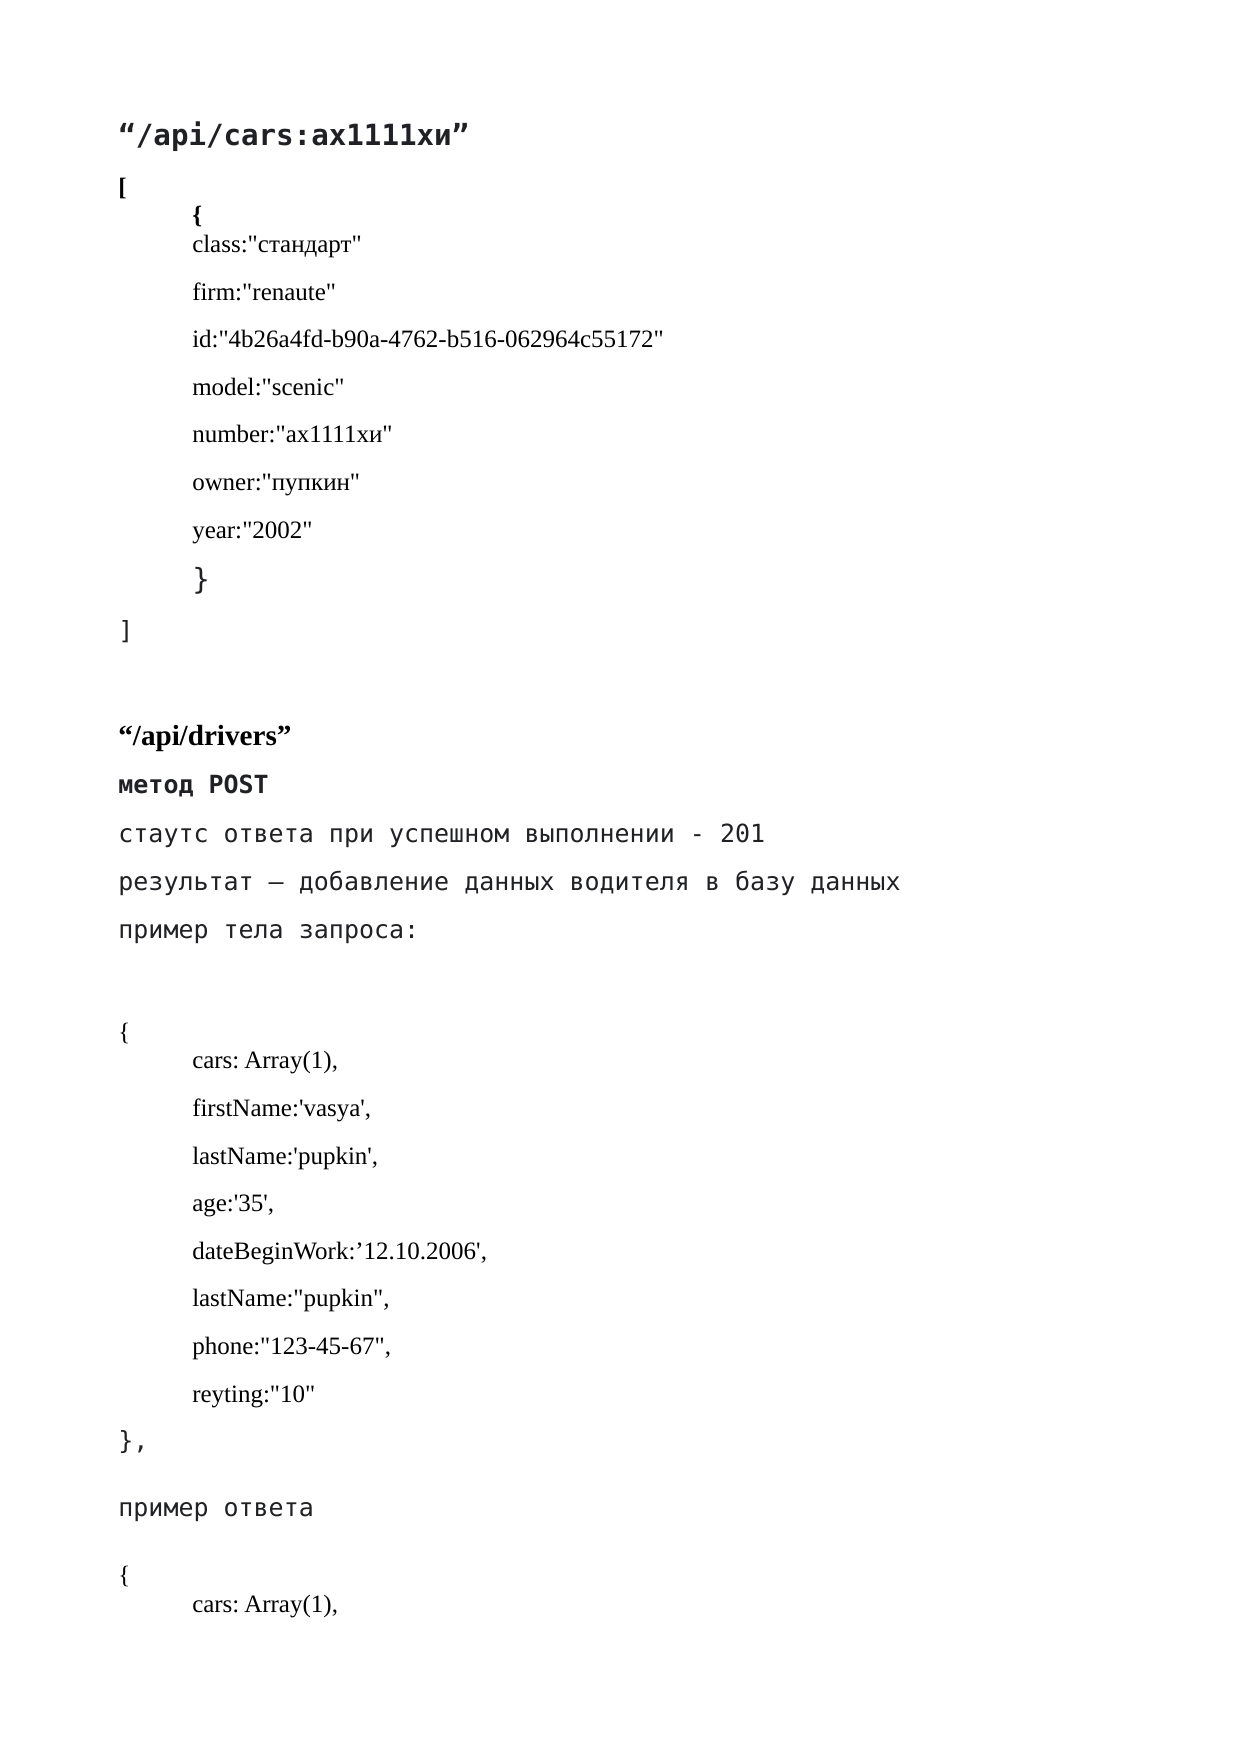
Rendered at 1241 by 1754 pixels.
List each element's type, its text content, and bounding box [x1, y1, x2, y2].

text пример тела запроса: [118, 915, 1123, 944]
text стаутс ответа при успешном выполнении - 201 [118, 819, 1123, 848]
text age:'35', [118, 1188, 1123, 1217]
text метод POST [118, 771, 1123, 800]
list } [118, 562, 1123, 596]
text ] [118, 616, 1123, 645]
list number:"ах1111хи" [118, 419, 1123, 448]
text reyting:"10" [118, 1379, 1123, 1407]
text phone:"123-45-67", [118, 1331, 1123, 1360]
text cars: Array(1), [118, 1046, 1123, 1074]
text }, [118, 1426, 1123, 1456]
text { [118, 200, 1123, 229]
text результат – добавление данных водителя в базу данных [118, 867, 1123, 896]
text lastName:'pupkin', [118, 1141, 1123, 1169]
text dateBeginWork:’12.10.2006', [118, 1236, 1123, 1265]
text firstName:'vasya', [118, 1093, 1123, 1122]
list id:"4b26a4fd-b90a-4762-b516-062964c55172" [118, 324, 1123, 353]
list firm:"renaute" [118, 277, 1123, 306]
list owner:"пупкин" [118, 467, 1123, 496]
text “/api/drivers” [118, 718, 1123, 751]
text [ [118, 172, 1123, 200]
text { [118, 1561, 1123, 1589]
text lastName:"pupkin", [118, 1283, 1123, 1312]
text “/api/cars:ax1111xи” [118, 118, 1123, 152]
list model:"scenic" [118, 372, 1123, 401]
text пример ответа [118, 1493, 1123, 1523]
text { [118, 1017, 1123, 1046]
text class:"стандарт" [118, 229, 1123, 258]
text cars: Array(1), [118, 1589, 1123, 1618]
list year:"2002" [118, 515, 1123, 543]
